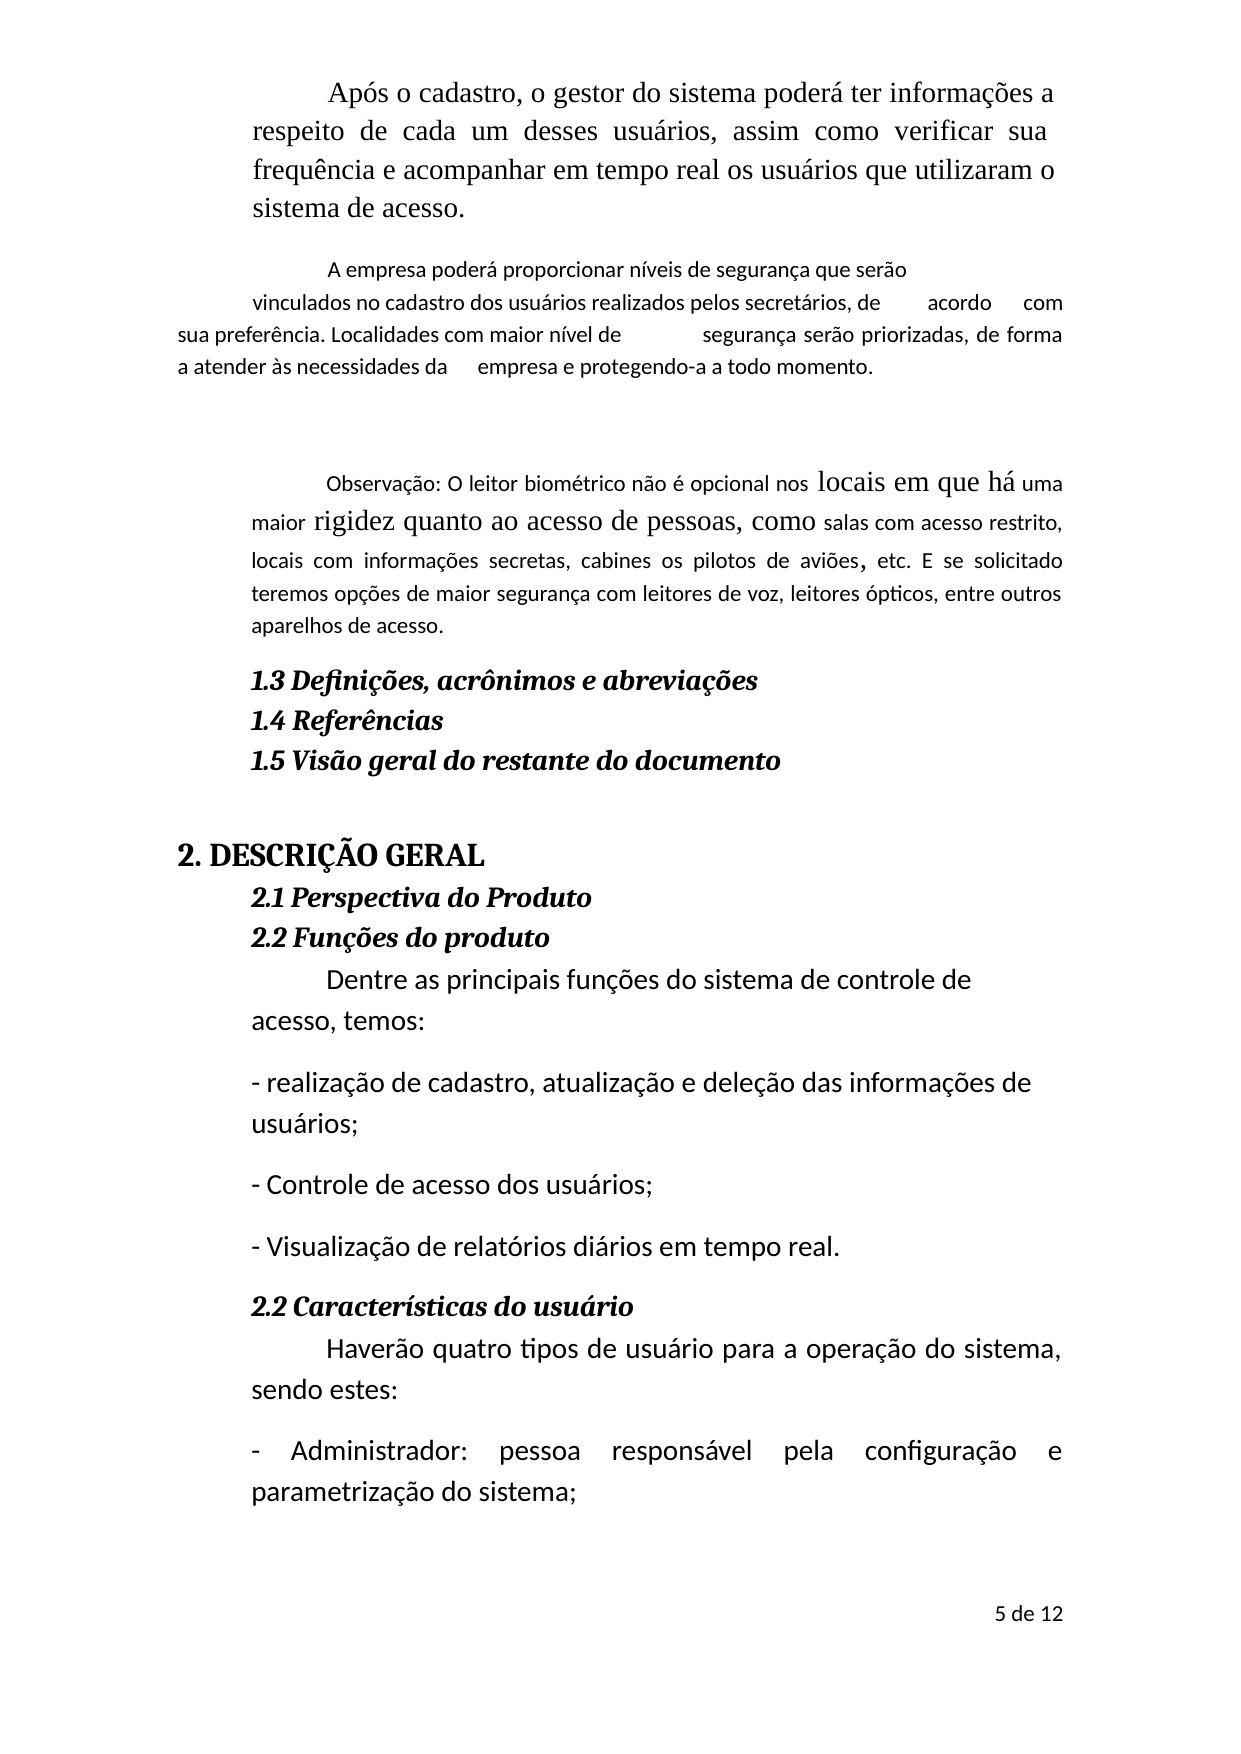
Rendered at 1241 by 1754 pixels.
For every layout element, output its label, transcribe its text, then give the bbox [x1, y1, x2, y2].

text Dentre as principais funções do sistema de controle de acesso, temos: [251, 961, 1063, 1038]
text Observação: O leitor biométrico não é opcional nos locais em que há uma maior rigidez quanto ao acesso de pessoas, como salas com acesso restrito, locais com informações secretas, cabines os pilotos de aviões, etc. E se solicitado teremos opções de maior segurança com leitores de voz, leitores ópticos, entre outros aparelhos de acesso. [251, 464, 1063, 639]
text - realização de cadastro, atualização e deleção das informações de usuários; [251, 1064, 1063, 1140]
text - Administrador: pessoa responsável pela configuração e parametrização do sistema; [251, 1432, 1063, 1509]
subtitle 2.2 Características do usuário [251, 1290, 1063, 1323]
subtitle 2. DESCRIÇÃO GERAL [177, 837, 1063, 875]
subtitle 2.2 Funções do produto [251, 921, 1063, 955]
text A empresa poderá proporcionar níveis de segurança que serão vinculados no cadastro dos usuários realizados pelos secretários, de acordo com sua preferência. Localidades com maior nível de segurança serão priorizadas, de forma a atender às necessidades da empresa e protegendo-a a todo momento. [177, 250, 1063, 380]
subtitle 1.5 Visão geral do restante do documento [251, 744, 1063, 778]
subtitle 1.3 Definições, acrônimos e abreviações [251, 664, 1063, 698]
subtitle 2.1 Perspectiva do Produto [251, 881, 1063, 915]
text Haverão quatro tipos de usuário para a operação do sistema, sendo estes: [251, 1330, 1063, 1406]
subtitle 1.4 Referências [251, 704, 1063, 738]
text Após o cadastro, o gestor do sistema poderá ter informações a respeito de cada um desses usuários, assim como verificar sua frequência e acompanhar em tempo real os usuários que utilizaram o sistema de acesso. [177, 75, 1063, 224]
text - Controle de acesso dos usuários; [251, 1166, 1063, 1202]
text - Visualização de relatórios diários em tempo real. [251, 1228, 1063, 1264]
